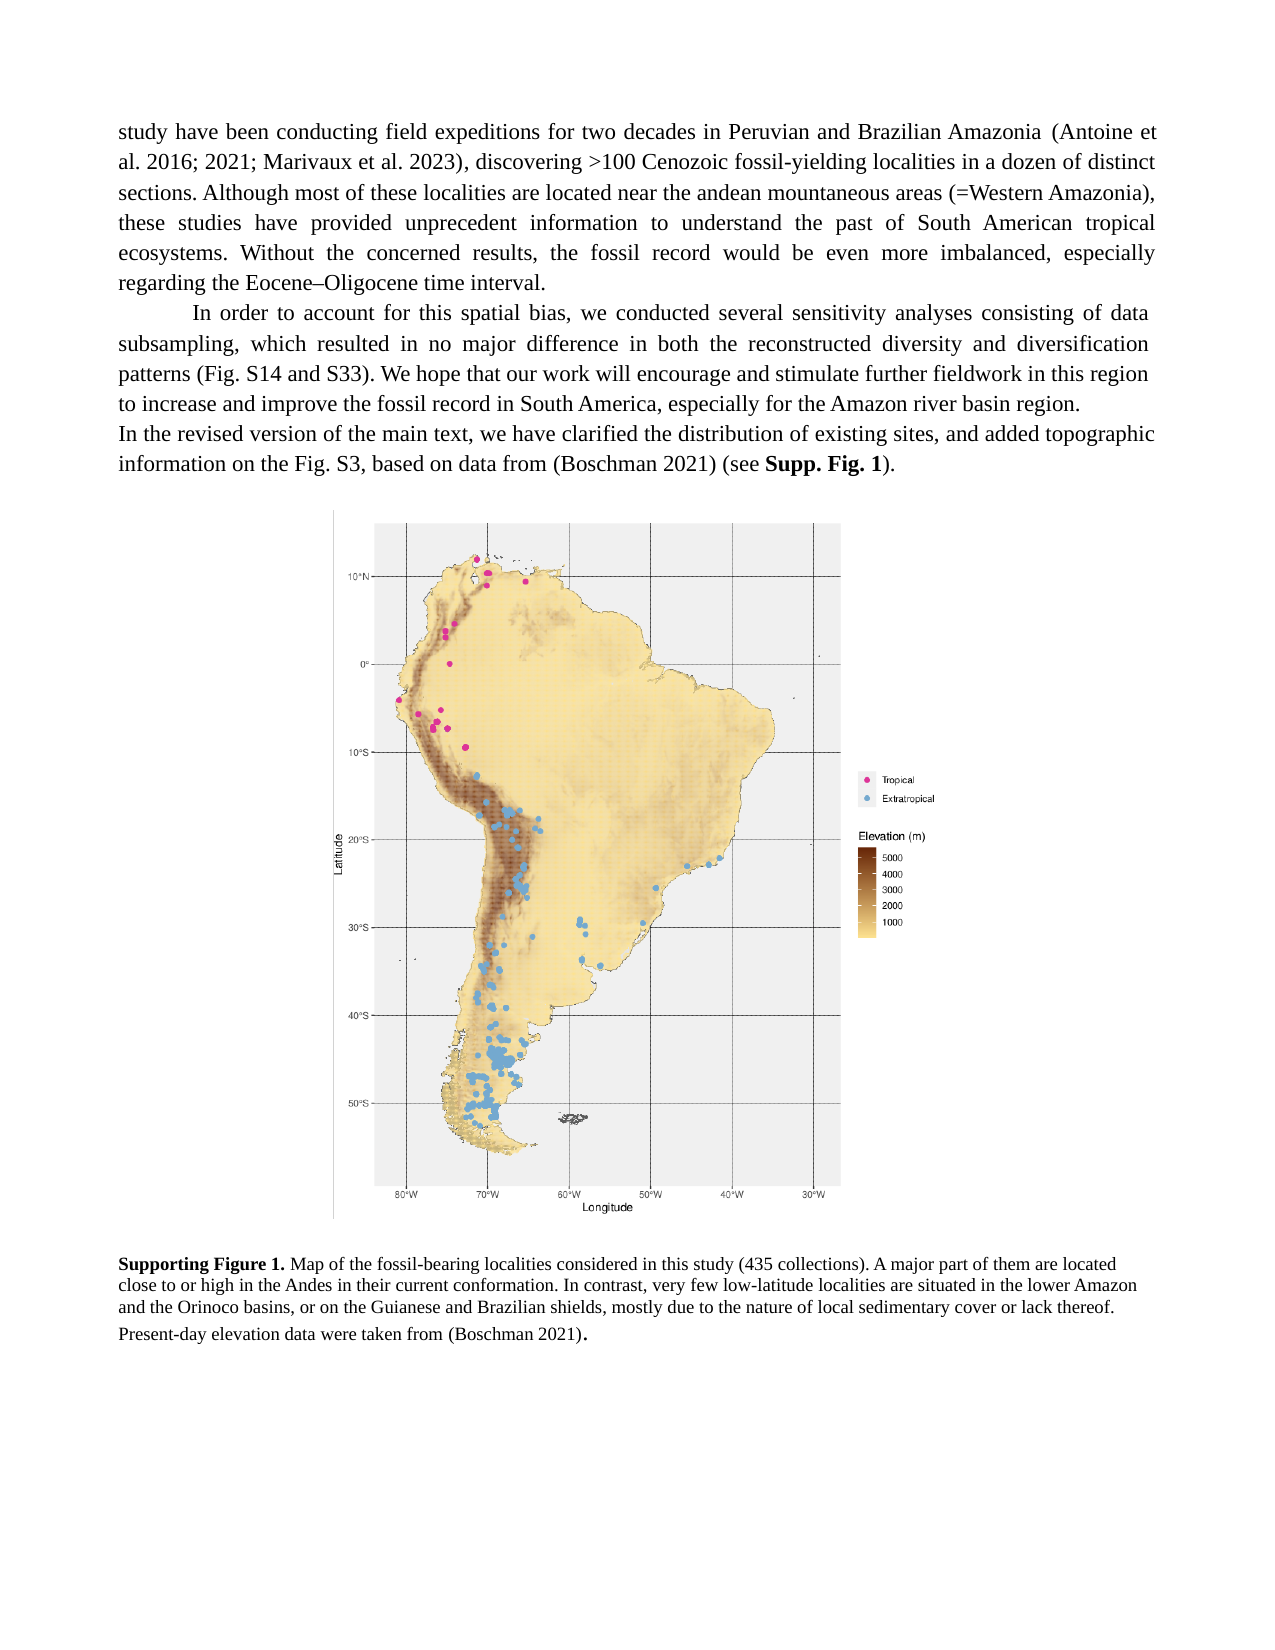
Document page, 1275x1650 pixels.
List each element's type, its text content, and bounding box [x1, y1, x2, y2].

picture [333, 510, 937, 1219]
text study have been conducting field expeditions for two decades in Peruvian and Brazilian Amazonia (Antoine et al. 2016; 2021; Marivaux et al. 2023), discovering >100 Cenozoic fossil-yielding localities in a dozen of distinct sections. Although most of these localities are located near the andean mountaneous areas (=Western Amazonia), these studies have provided unprecedent information to understand the past of South American tropical ecosystems. Without the concerned results, the fossil record would be even more imbalanced, especially regarding the Eocene–Oligocene time interval. [118, 118, 1157, 296]
text In order to account for this spatial bias, we conducted several sensitivity analyses consisting of data subsampling, which resulted in no major difference in both the reconstructed diversity and diversification patterns (Fig. S14 and S33). We hope that our work will encourage and stimulate further fieldwork in this region to increase and improve the fossil record in South America, especially for the Amazon river basin region. [118, 299, 1151, 416]
text In the revised version of the main text, we have clarified the distribution of existing sites, and added topographic information on the Fig. S3, based on data from (Boschman 2021) (see Supp. Fig. 1). [118, 420, 1157, 477]
text Supporting Figure 1. Map of the fossil-bearing localities considered in this study (435 collections). A major part of them are located close to or high in the Andes in their current conformation. In contrast, very few low-latitude localities are situated in the lower Amazon and the Orinoco basins, or on the Guianese and Brazilian shields, mostly due to the nature of local sedimentary cover or lack thereof. Present-day elevation data were taken from (Boschman 2021). [118, 1253, 1157, 1346]
